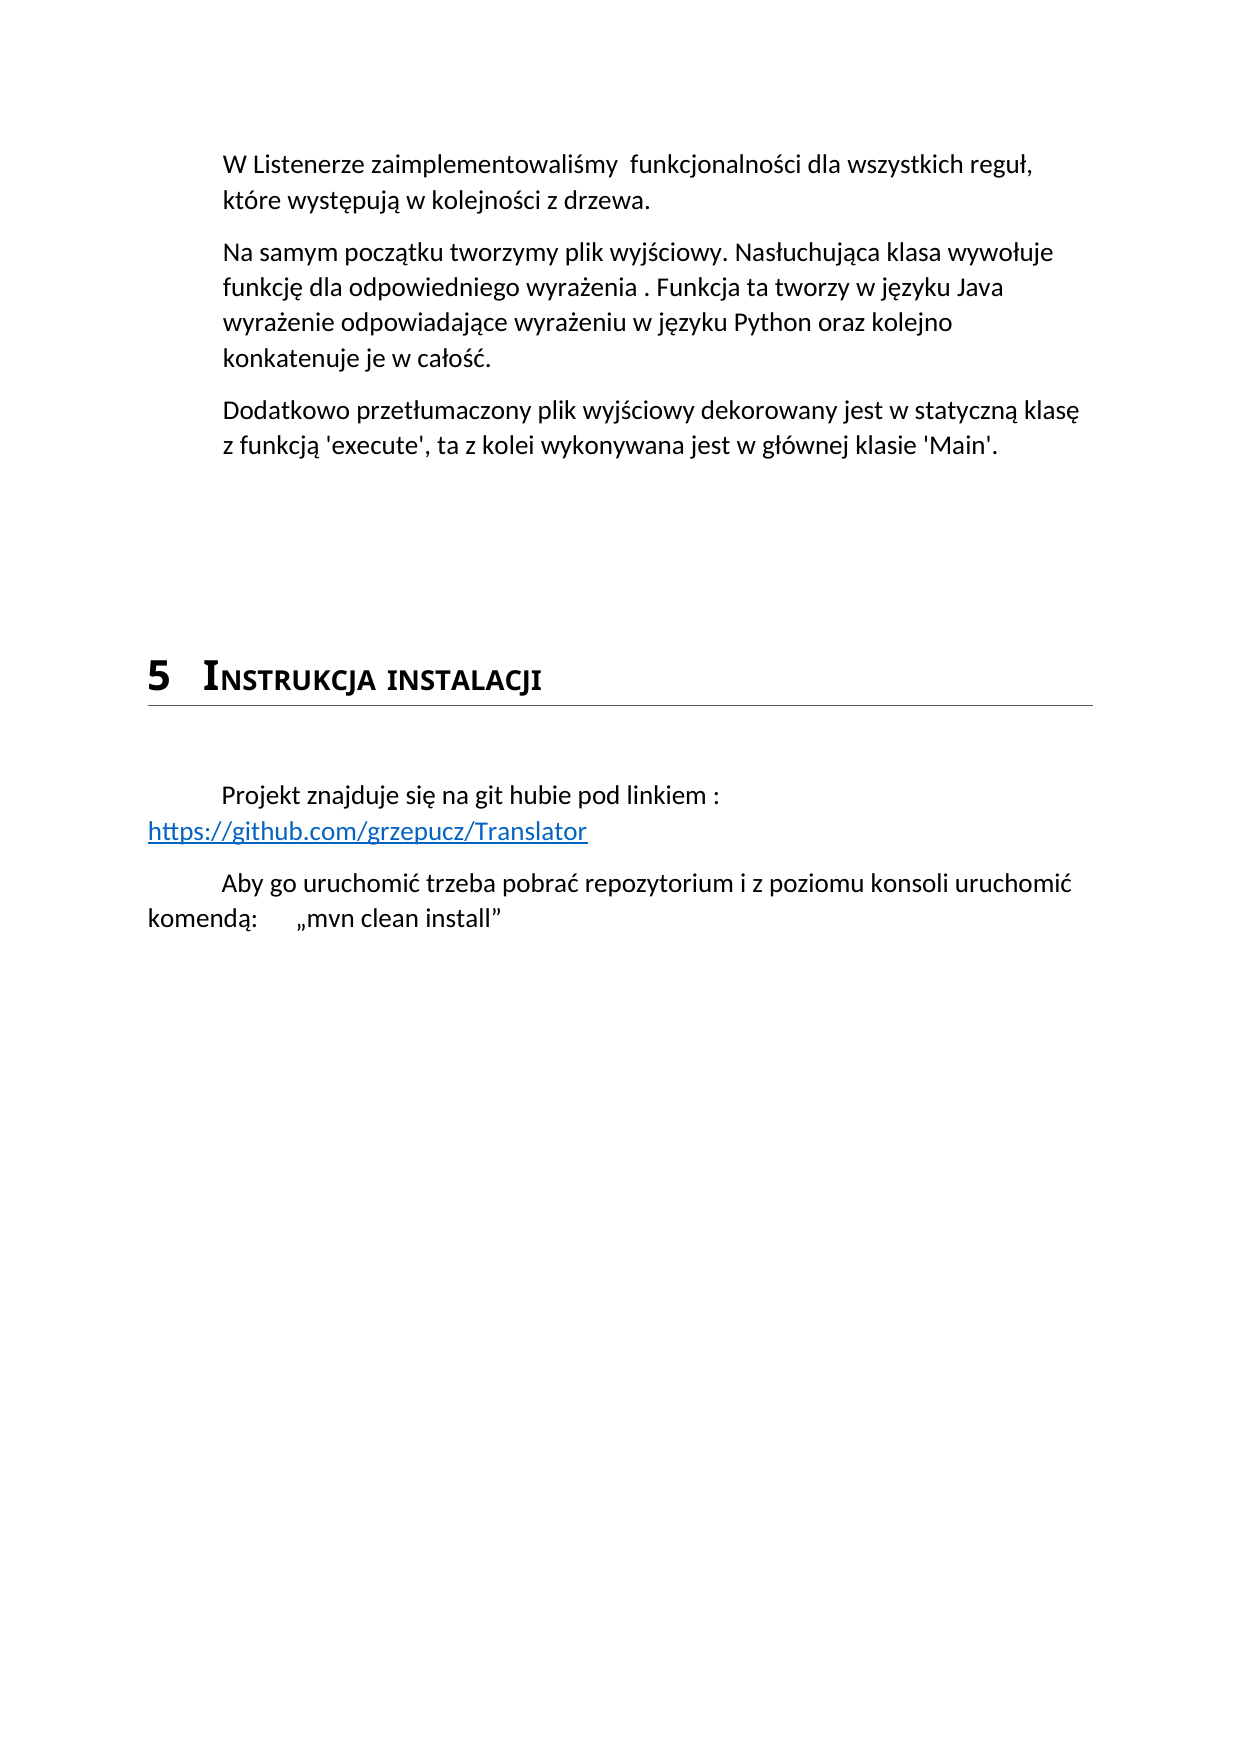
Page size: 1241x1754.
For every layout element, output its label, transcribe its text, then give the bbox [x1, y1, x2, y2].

list Dodatkowo przetłumaczony plik wyjściowy dekorowany jest w statyczną klasę z funkcją 'execute', ta z kolei wykonywana jest w głównej klasie 'Main'. [223, 393, 1093, 461]
text Aby go uruchomić trzeba pobrać repozytorium i z poziomu konsoli uruchomić komendą: „mvn clean install” [148, 866, 1093, 934]
text Projekt znajduje się na git hubie pod linkiem : https://github.com/grzepucz/Translator [148, 778, 1093, 847]
list W Listenerze zaimplementowaliśmy funkcjonalności dla wszystkich reguł, które występują w kolejności z drzewa. [223, 148, 1093, 216]
list Na samym początku tworzymy plik wyjściowy. Nasłuchująca klasa wywołuje funkcję dla odpowiedniego wyrażenia . Funkcja ta tworzy w języku Java wyrażenie odpowiadające wyrażeniu w języku Python oraz kolejno konkatenuje je w całość. [223, 235, 1093, 374]
subtitle Instrukcja instalacji [148, 646, 1093, 705]
